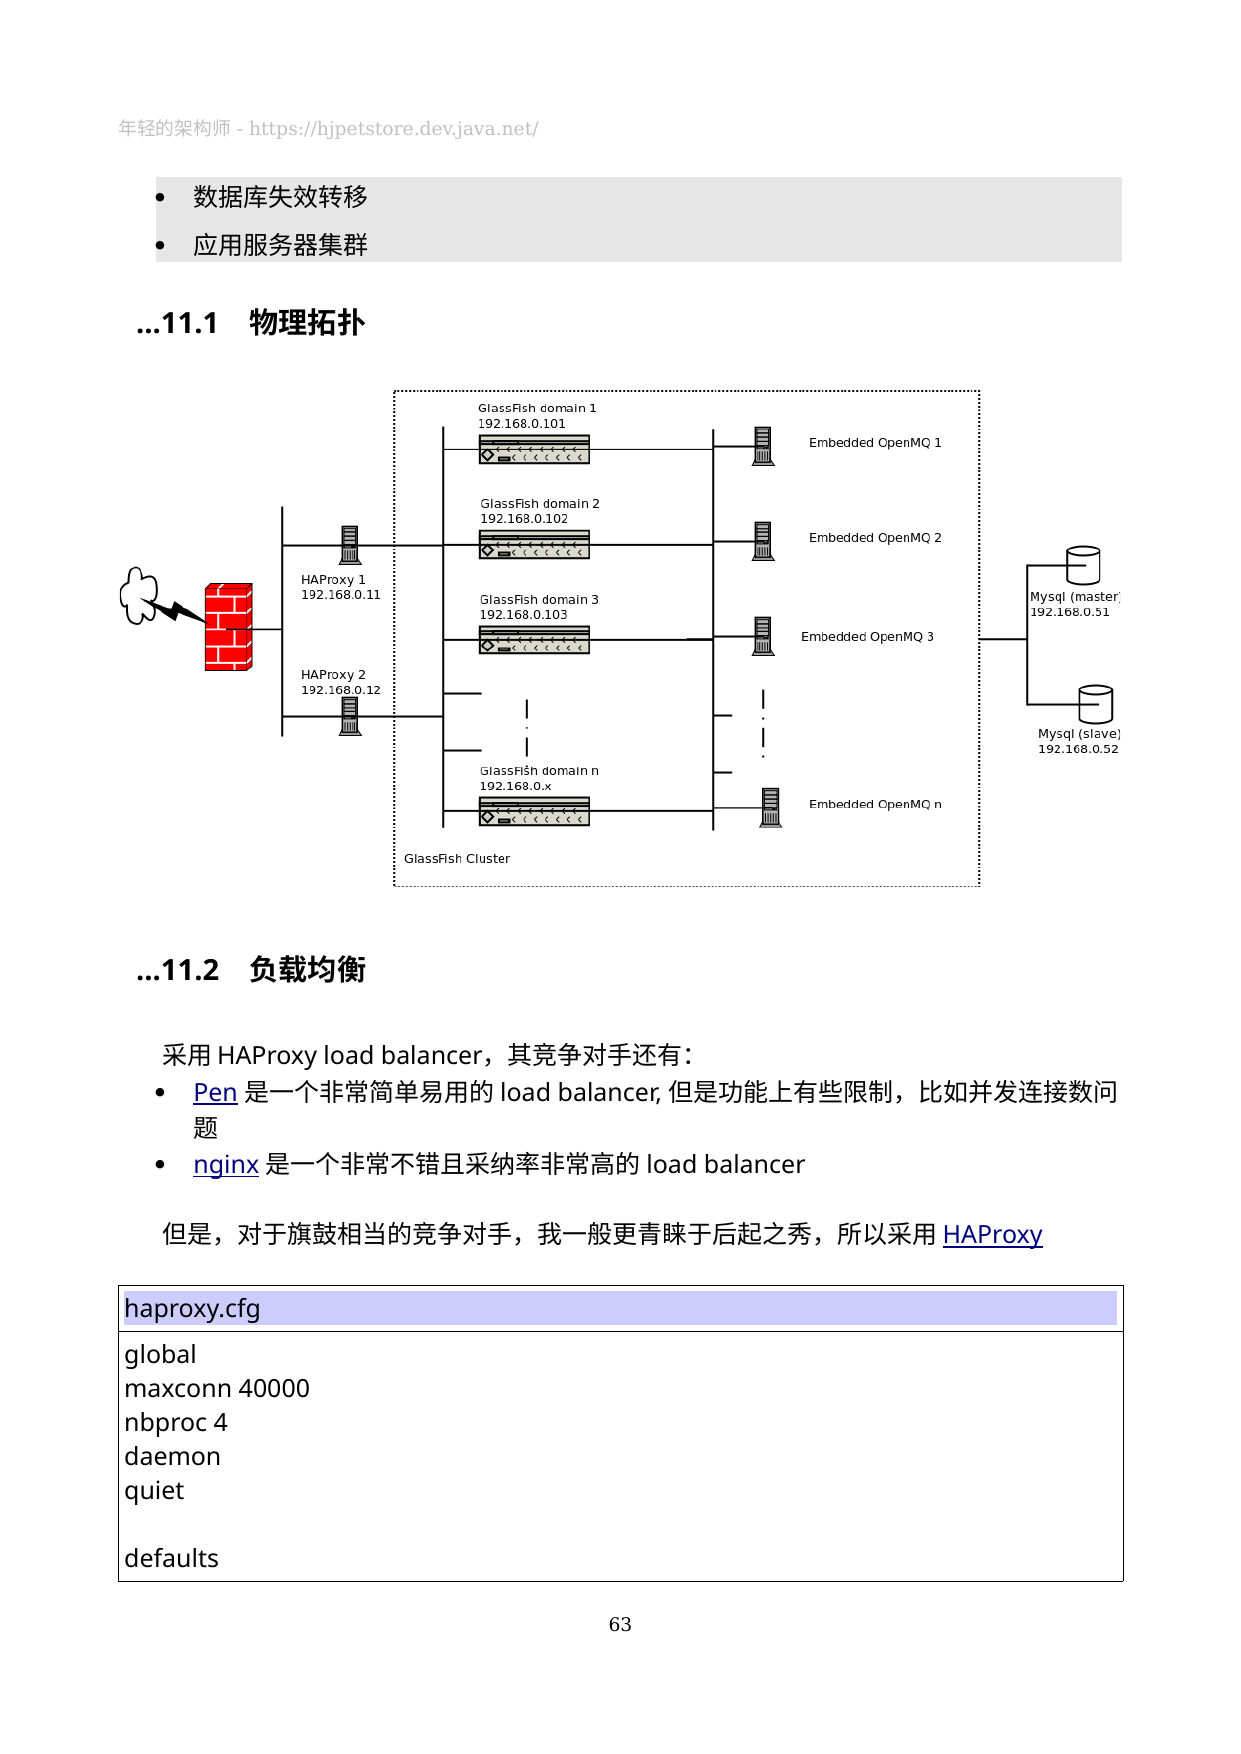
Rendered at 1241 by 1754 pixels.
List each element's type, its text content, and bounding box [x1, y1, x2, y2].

text 采用HAProxy load balancer，其竞争对手还有： [118, 1036, 1122, 1072]
subtitle 物理拓扑 [136, 299, 1122, 342]
list Pen 是一个非常简单易用的 load balancer, 但是功能上有些限制，比如并发连接数问题 [156, 1072, 1122, 1144]
picture [119, 390, 1121, 887]
table_cell global maxconn 40000 nbproc 4 daemon quiet defaults [119, 1332, 1123, 1581]
text 但是，对于旗鼓相当的竞争对手，我一般更青睐于后起之秀，所以采用 HAProxy [118, 1215, 1122, 1251]
subtitle 负载均衡 [136, 947, 1122, 989]
list nginx 是一个非常不错且采纳率非常高的 load balancer [156, 1144, 1122, 1181]
list 数据库失效转移 [156, 177, 1122, 213]
list 应用服务器集群 [156, 226, 1122, 262]
table_header haproxy.cfg [119, 1286, 1123, 1331]
